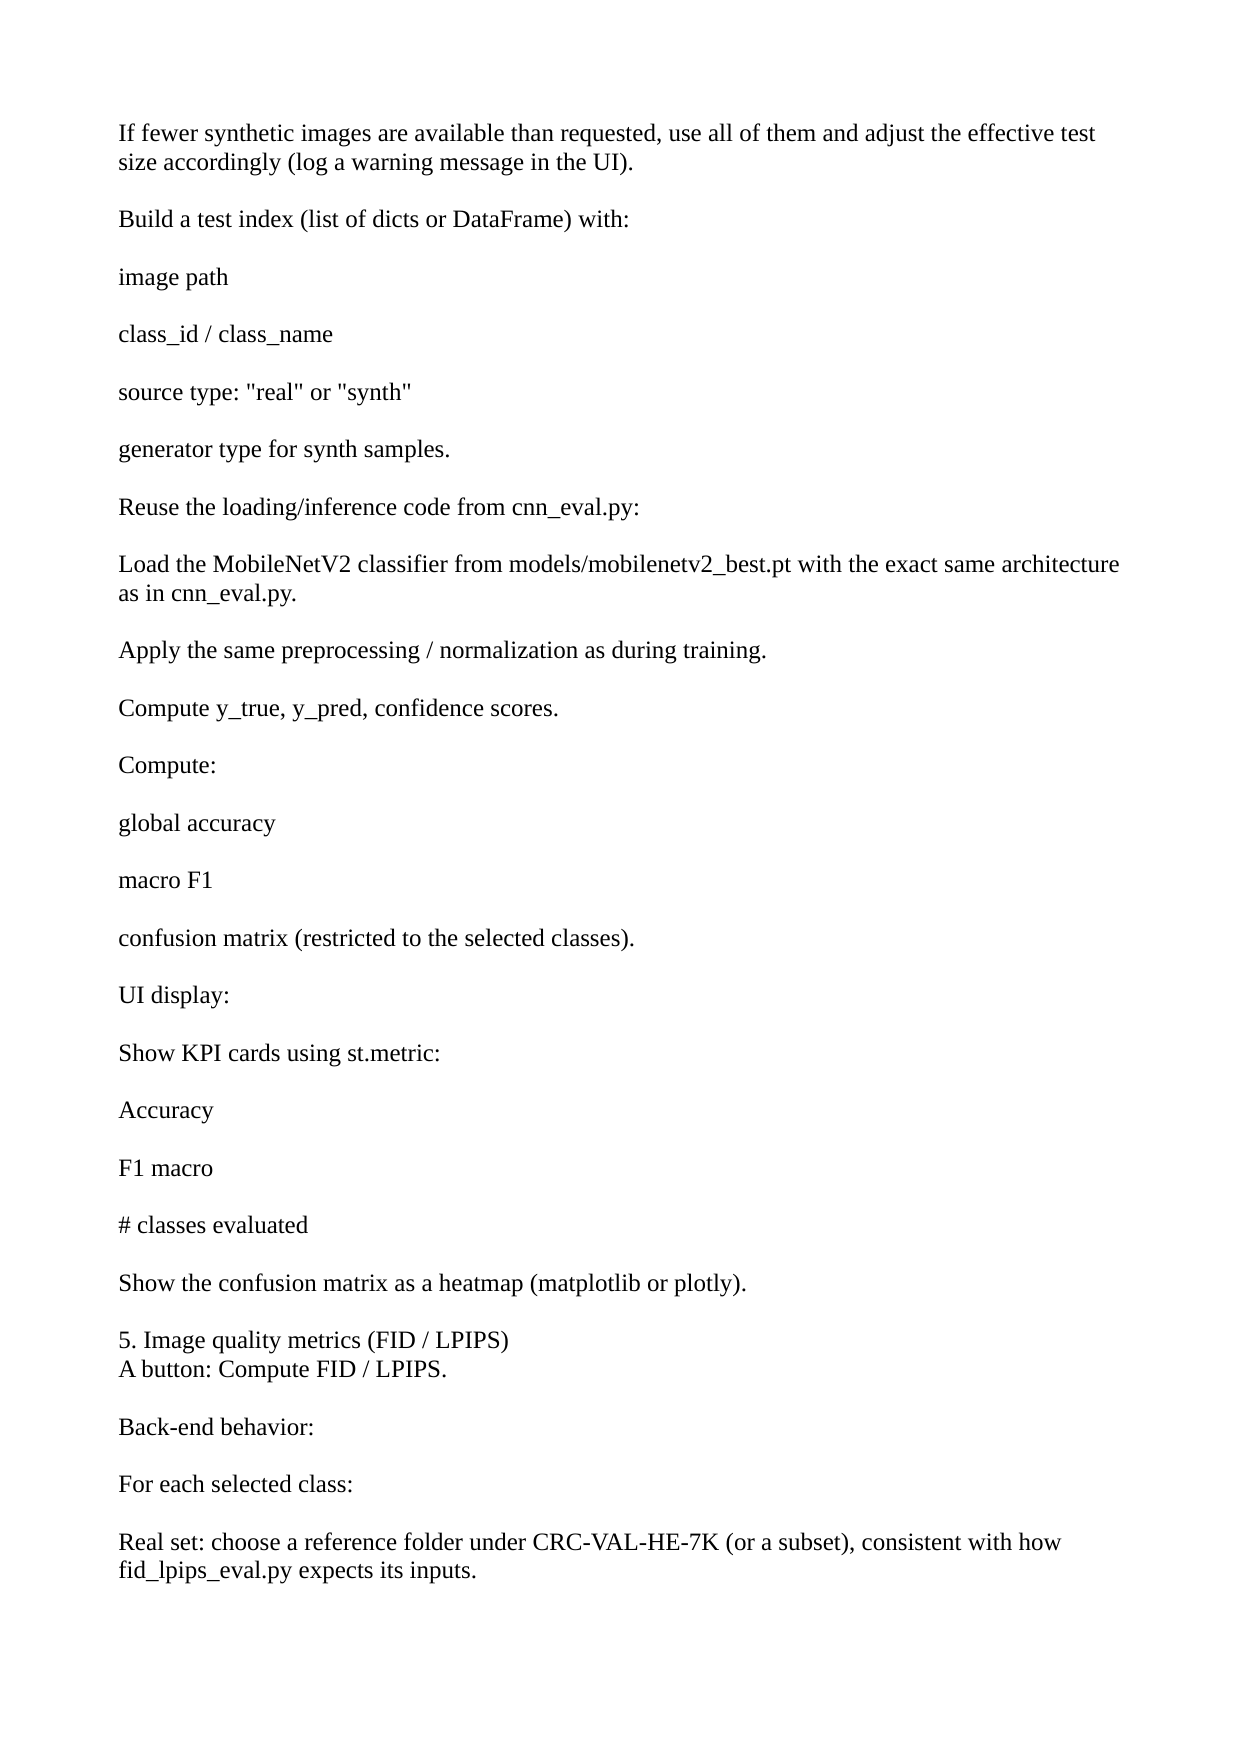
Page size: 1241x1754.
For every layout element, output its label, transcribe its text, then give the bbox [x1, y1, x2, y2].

text # classes evaluated [118, 1211, 1122, 1239]
text Compute: [118, 751, 1122, 779]
text F1 macro [118, 1153, 1122, 1182]
text source type: "real" or "synth" [118, 377, 1122, 406]
text Real set: choose a reference folder under CRC-VAL-HE-7K (or a subset), consistent with how fid_lpips_eval.py expects its inputs. [118, 1527, 1122, 1584]
text Back-end behavior: [118, 1412, 1122, 1441]
text Show KPI cards using st.metric: [118, 1038, 1122, 1067]
text For each selected class: [118, 1469, 1122, 1498]
text A button: Compute FID / LPIPS. [118, 1354, 1122, 1383]
text If fewer synthetic images are available than requested, use all of them and adjust the effective test size accordingly (log a warning message in the UI). [118, 118, 1122, 176]
text Reuse the loading/inference code from cnn_eval.py: [118, 492, 1122, 521]
text image path [118, 262, 1122, 291]
text Apply the same preprocessing / normalization as during training. [118, 636, 1122, 664]
text 5. Image quality metrics (FID / LPIPS) [118, 1326, 1122, 1354]
text generator type for synth samples. [118, 434, 1122, 463]
text global accuracy [118, 808, 1122, 837]
text Accuracy [118, 1096, 1122, 1124]
text confusion matrix (restricted to the selected classes). [118, 923, 1122, 952]
text Build a test index (list of dicts or DataFrame) with: [118, 204, 1122, 233]
text UI display: [118, 981, 1122, 1009]
text class_id / class_name [118, 319, 1122, 348]
text macro F1 [118, 866, 1122, 894]
text Compute y_true, y_pred, confidence scores. [118, 693, 1122, 722]
text Show the confusion matrix as a heatmap (matplotlib or plotly). [118, 1268, 1122, 1297]
text Load the MobileNetV2 classifier from models/mobilenetv2_best.pt with the exact same architecture as in cnn_eval.py. [118, 549, 1122, 607]
